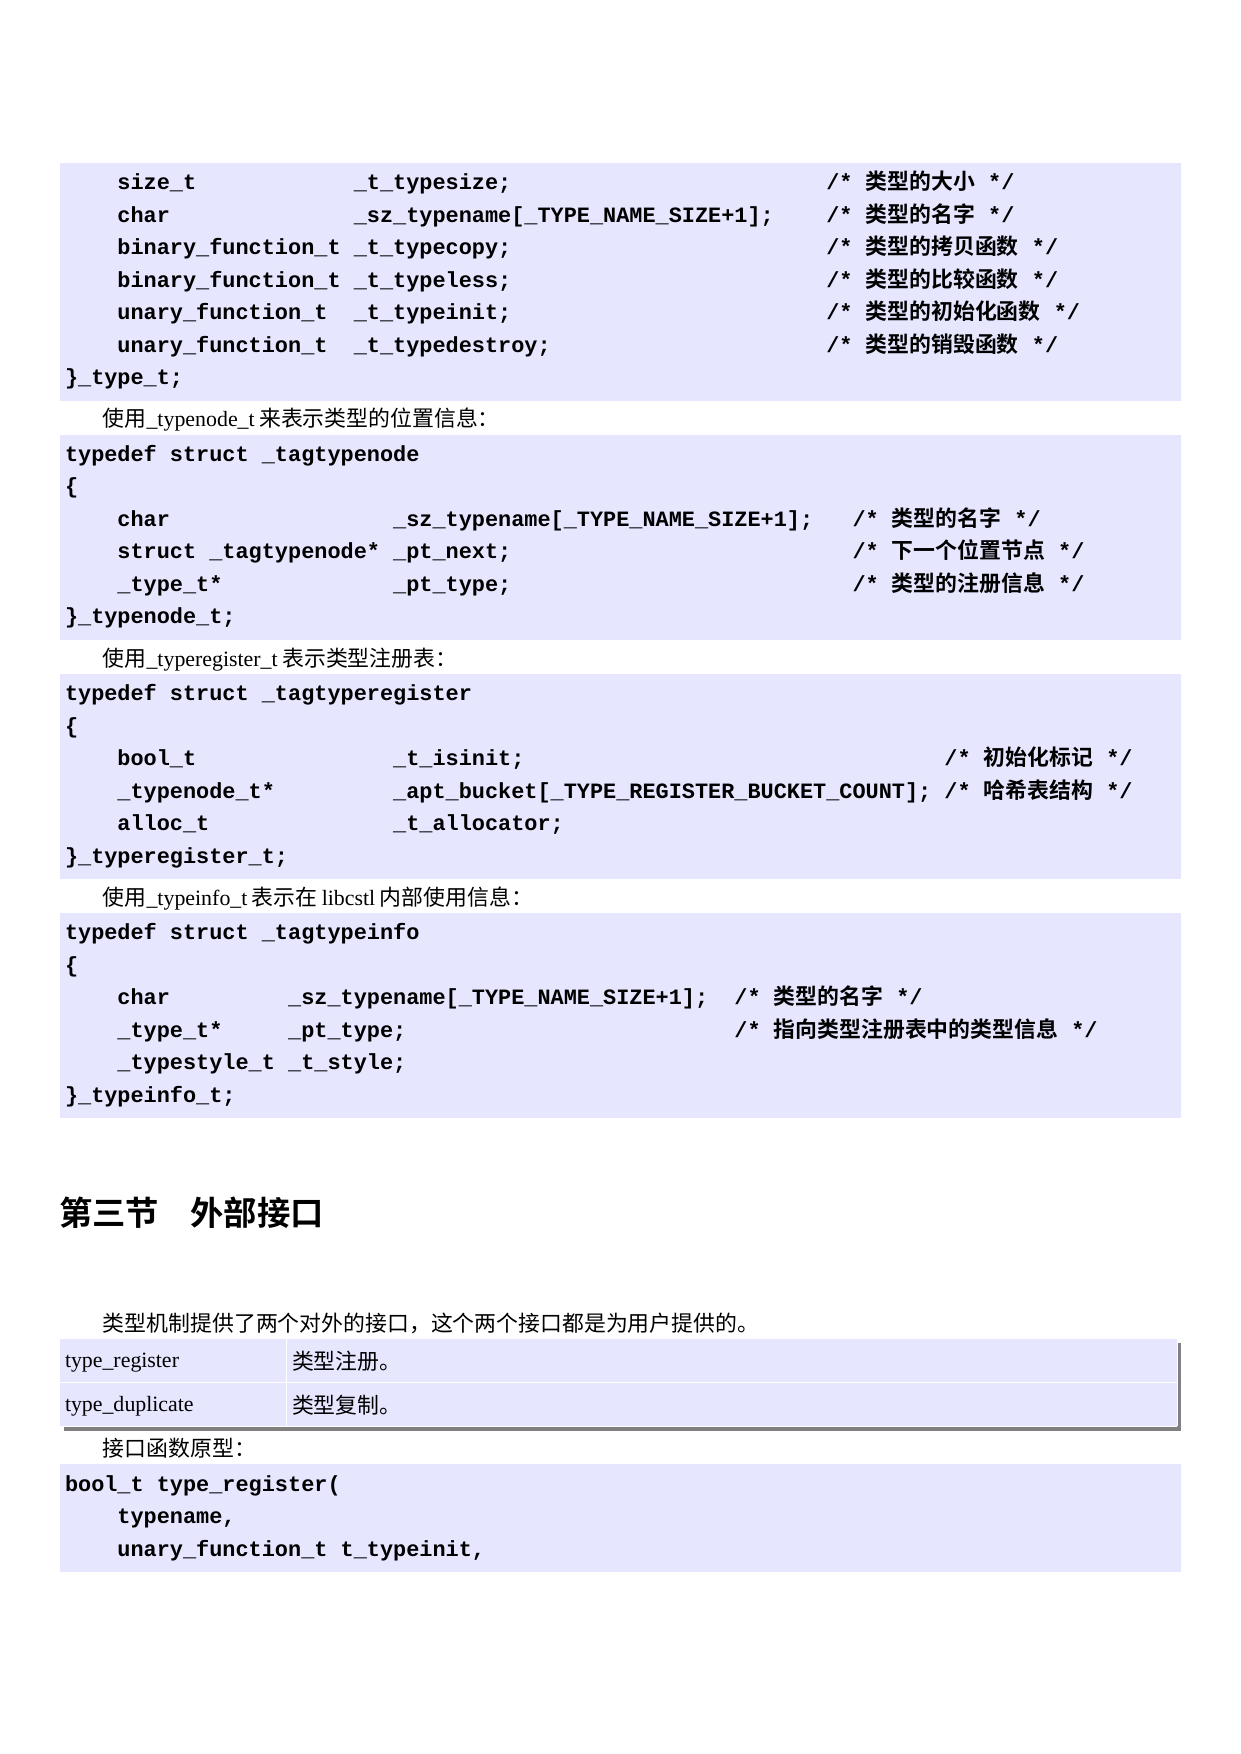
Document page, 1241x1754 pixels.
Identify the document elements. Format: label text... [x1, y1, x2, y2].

table_cell type_duplicate [60, 1383, 286, 1426]
table_cell 类型复制。 [287, 1383, 1177, 1426]
table_header typedef struct _tagtypenode { char _sz_typename[_TYPE_NAME_SIZE+1]; /* 类型的名字 */ struct _tagtypenode* _pt_next; /* 下一个位置节点 */ _type_t* _pt_type; /* 类型的注册信息 */ }_typenode_t; [60, 435, 1181, 640]
table_header size_t _t_typesize; /* 类型的大小 */ char _sz_typename[_TYPE_NAME_SIZE+1]; /* 类型的名字 */ binary_function_t _t_typecopy; /* 类型的拷贝函数 */ binary_function_t _t_typeless; /* 类型的比较函数 */ unary_function_t _t_typeinit; /* 类型的初始化函数 */ unary_function_t _t_typedestroy; /* 类型的销毁函数 */ }_type_t; [60, 163, 1181, 401]
text 类型机制提供了两个对外的接口，这个两个接口都是为用户提供的。 [59, 1305, 1181, 1338]
text 使用_typenode_t来表示类型的位置信息： [59, 402, 1181, 433]
table_header bool_t type_register( typename, unary_function_t t_typeinit, [60, 1464, 1181, 1572]
table_header 类型注册。 [287, 1339, 1177, 1382]
text 接口函数原型： [59, 1431, 1181, 1463]
text 使用_typeregister_t表示类型注册表： [59, 641, 1181, 673]
table_header typedef struct _tagtyperegister { bool_t _t_isinit; /* 初始化标记 */ _typenode_t* _apt_bucket[_TYPE_REGISTER_BUCKET_COUNT]; /* 哈希表结构 */ alloc_t _t_allocator; }_typeregister_t; [60, 674, 1181, 879]
table_header type_register [60, 1339, 286, 1382]
text 使用_typeinfo_t表示在libcstl内部使用信息： [59, 880, 1181, 912]
table_header typedef struct _tagtypeinfo { char _sz_typename[_TYPE_NAME_SIZE+1]; /* 类型的名字 */ _type_t* _pt_type; /* 指向类型注册表中的类型信息 */ _typestyle_t _t_style; }_typeinfo_t; [60, 913, 1181, 1118]
subtitle 外部接口 [59, 1178, 1181, 1243]
